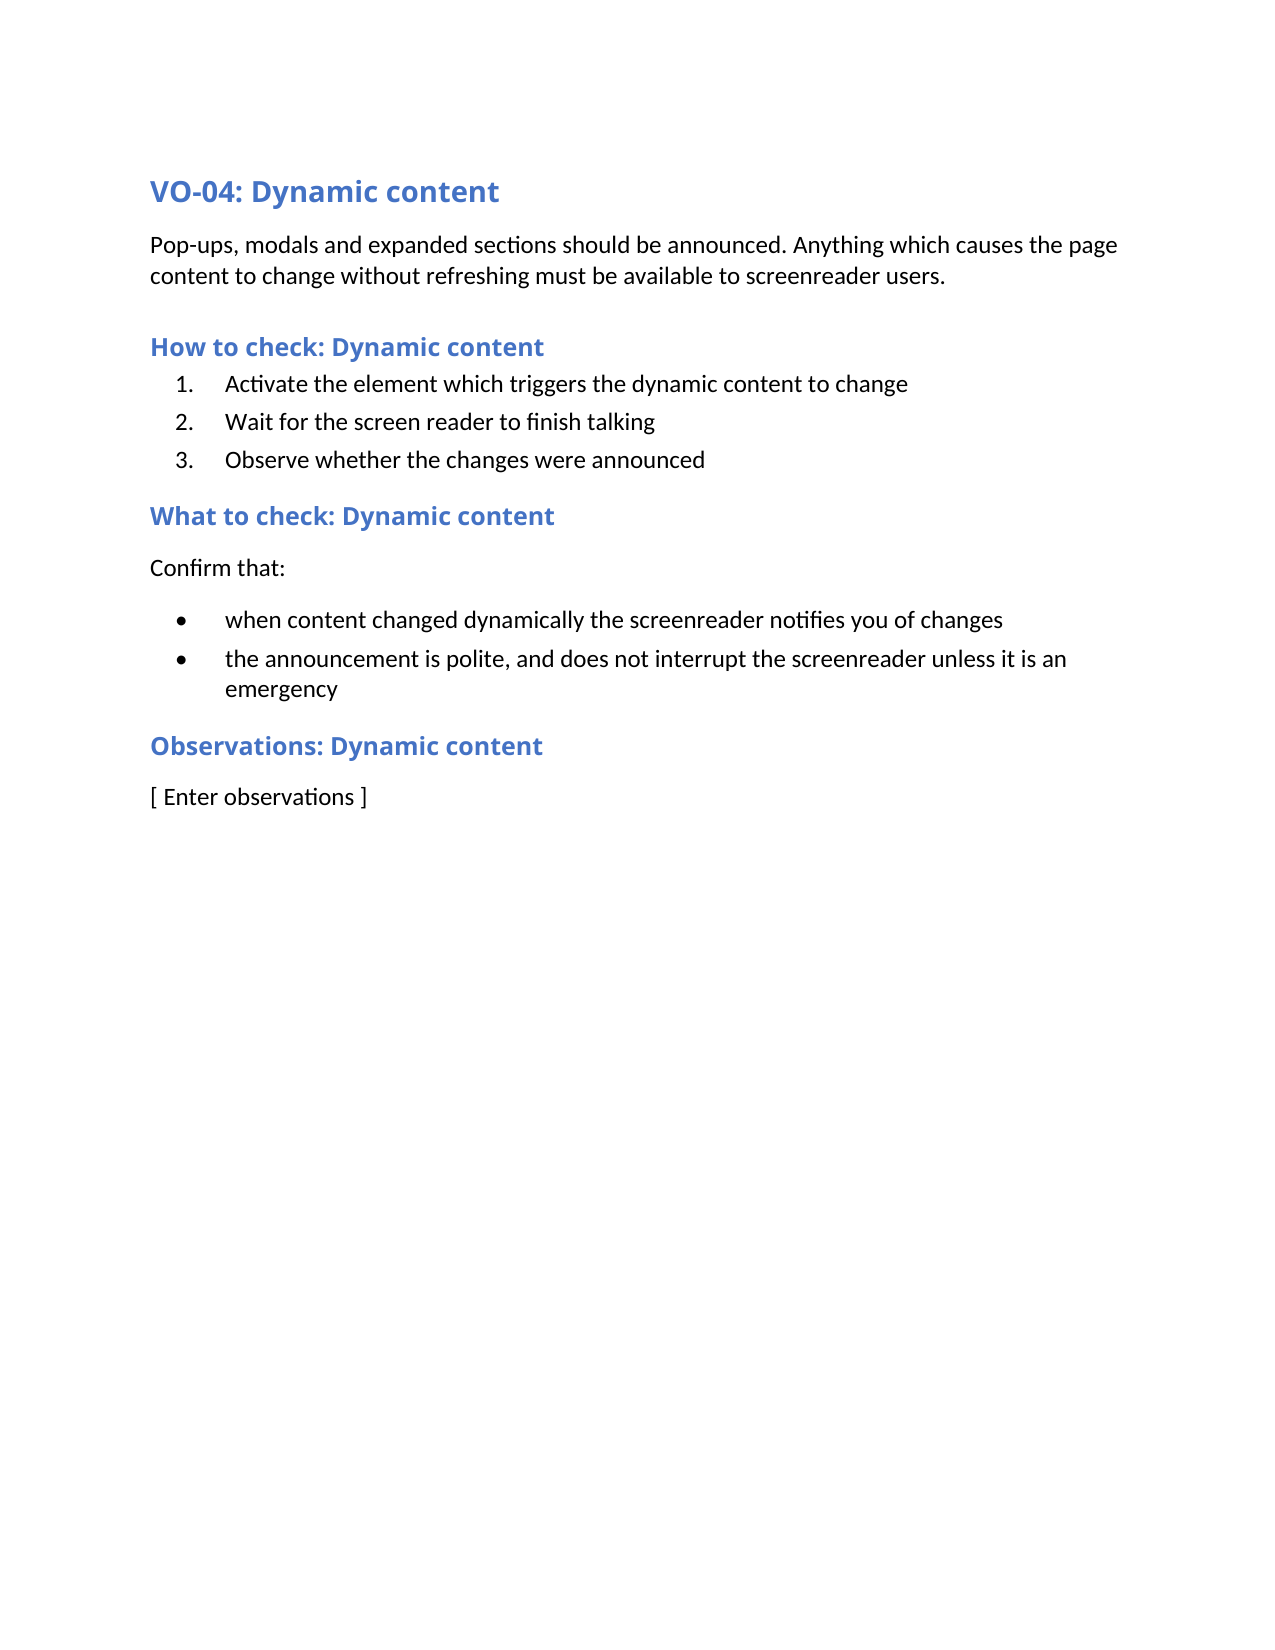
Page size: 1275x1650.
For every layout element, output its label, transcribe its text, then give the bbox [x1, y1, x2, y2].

subtitle How to check: Dynamic content [150, 330, 1125, 364]
subtitle What to check: Dynamic content [150, 499, 1125, 533]
subtitle VO-04: Dynamic content [150, 171, 1125, 211]
subtitle Observations: Dynamic content [150, 728, 1125, 762]
list Observe whether the changes were announced [175, 444, 1125, 474]
list the announcement is polite, and does not interrupt the screenreader unless it is an emergency [175, 643, 1125, 704]
text Confirm that: [150, 552, 1125, 582]
list when content changed dynamically the screenreader notifies you of changes [175, 605, 1125, 635]
text [ Enter observations ] [150, 781, 1125, 812]
text Pop-ups, modals and expanded sections should be announced. Anything which causes the page content to change without refreshing must be available to screenreader users. [150, 229, 1125, 290]
list Wait for the screen reader to finish talking [175, 406, 1125, 436]
list Activate the element which triggers the dynamic content to change [175, 368, 1125, 398]
